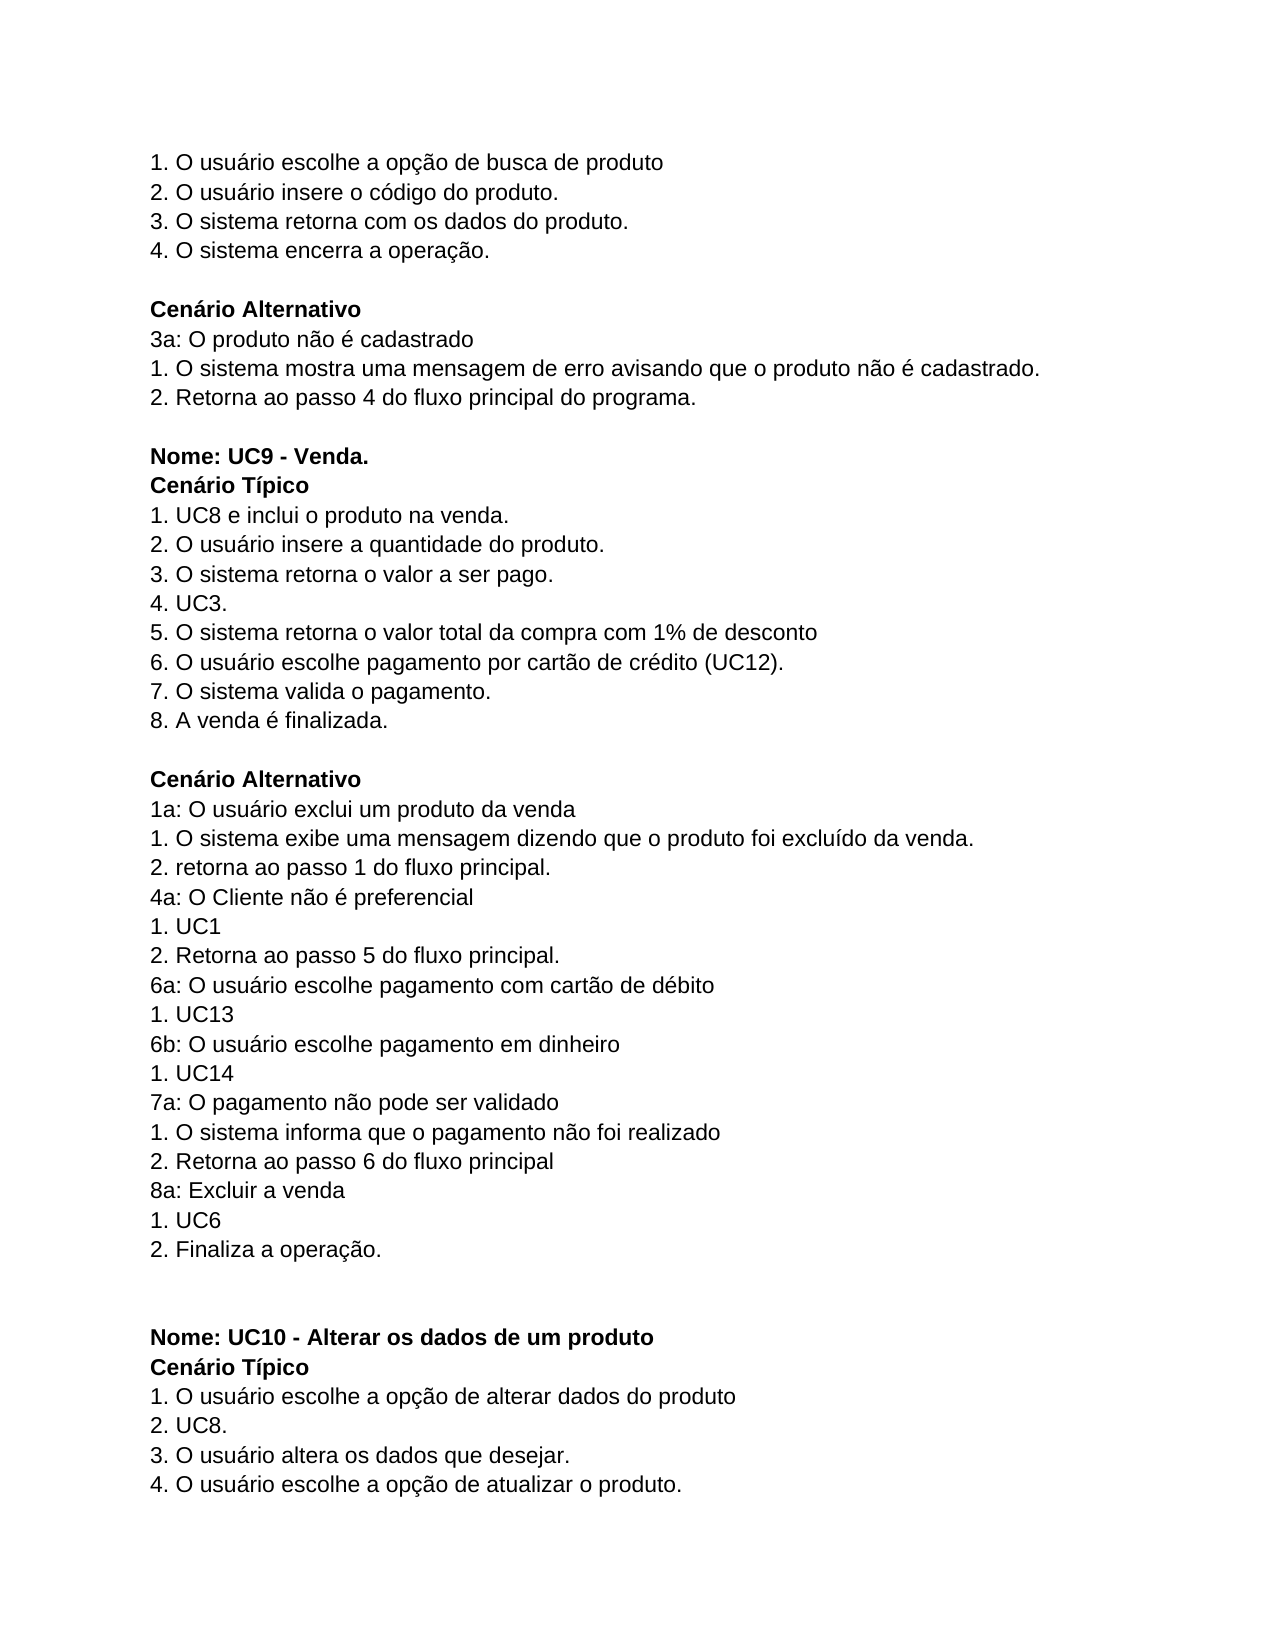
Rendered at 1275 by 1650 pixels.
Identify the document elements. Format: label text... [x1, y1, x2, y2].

text 3a: O produto não é cadastrado [150, 326, 1125, 352]
text 2. O usuário insere o código do produto. [150, 179, 1125, 205]
text 2. Retorna ao passo 6 do fluxo principal [150, 1149, 1125, 1174]
text 2. Retorna ao passo 4 do fluxo principal do programa. [150, 385, 1125, 411]
text 7a: O pagamento não pode ser validado [150, 1090, 1125, 1116]
text 6. O usuário escolhe pagamento por cartão de crédito (UC12). [150, 649, 1125, 675]
text Nome: UC9 - Venda. [150, 444, 1125, 469]
text 5. O sistema retorna o valor total da compra com 1% de desconto [150, 620, 1125, 646]
text 1. UC8 e inclui o produto na venda. [150, 502, 1125, 528]
text 7. O sistema valida o pagamento. [150, 679, 1125, 704]
text 8. A venda é finalizada. [150, 708, 1125, 734]
text 1. O usuário escolhe a opção de alterar dados do produto [150, 1384, 1125, 1409]
text 1. UC1 [150, 914, 1125, 939]
text 6a: O usuário escolhe pagamento com cartão de débito [150, 972, 1125, 998]
text Cenário Alternativo [150, 767, 1125, 792]
text Nome: UC10 - Alterar os dados de um produto [150, 1325, 1125, 1351]
text 2. Retorna ao passo 5 do fluxo principal. [150, 943, 1125, 969]
text 3. O sistema retorna o valor a ser pago. [150, 561, 1125, 587]
text 1. O sistema exibe uma mensagem dizendo que o produto foi excluído da venda. [150, 826, 1125, 851]
text 1a: O usuário exclui um produto da venda [150, 796, 1125, 822]
text Cenário Típico [150, 473, 1125, 499]
text 8a: Excluir a venda [150, 1178, 1125, 1204]
text 2. UC8. [150, 1413, 1125, 1439]
text 6b: O usuário escolhe pagamento em dinheiro [150, 1031, 1125, 1057]
text 4. UC3. [150, 591, 1125, 616]
text 1. UC6 [150, 1207, 1125, 1233]
text 4a: O Cliente não é preferencial [150, 884, 1125, 910]
text 4. O sistema encerra a operação. [150, 238, 1125, 264]
text 3. O usuário altera os dados que desejar. [150, 1442, 1125, 1468]
text 1. O sistema informa que o pagamento não foi realizado [150, 1119, 1125, 1145]
text 2. Finaliza a operação. [150, 1237, 1125, 1262]
text 2. retorna ao passo 1 do fluxo principal. [150, 855, 1125, 881]
text 1. UC14 [150, 1061, 1125, 1086]
text Cenário Alternativo [150, 297, 1125, 322]
text 1. UC13 [150, 1002, 1125, 1027]
text 1. O sistema mostra uma mensagem de erro avisando que o produto não é cadastrado. [150, 356, 1125, 381]
text 4. O usuário escolhe a opção de atualizar o produto. [150, 1472, 1125, 1497]
text Cenário Típico [150, 1354, 1125, 1380]
text 3. O sistema retorna com os dados do produto. [150, 209, 1125, 234]
text 1. O usuário escolhe a opção de busca de produto [150, 150, 1125, 176]
text 2. O usuário insere a quantidade do produto. [150, 532, 1125, 557]
